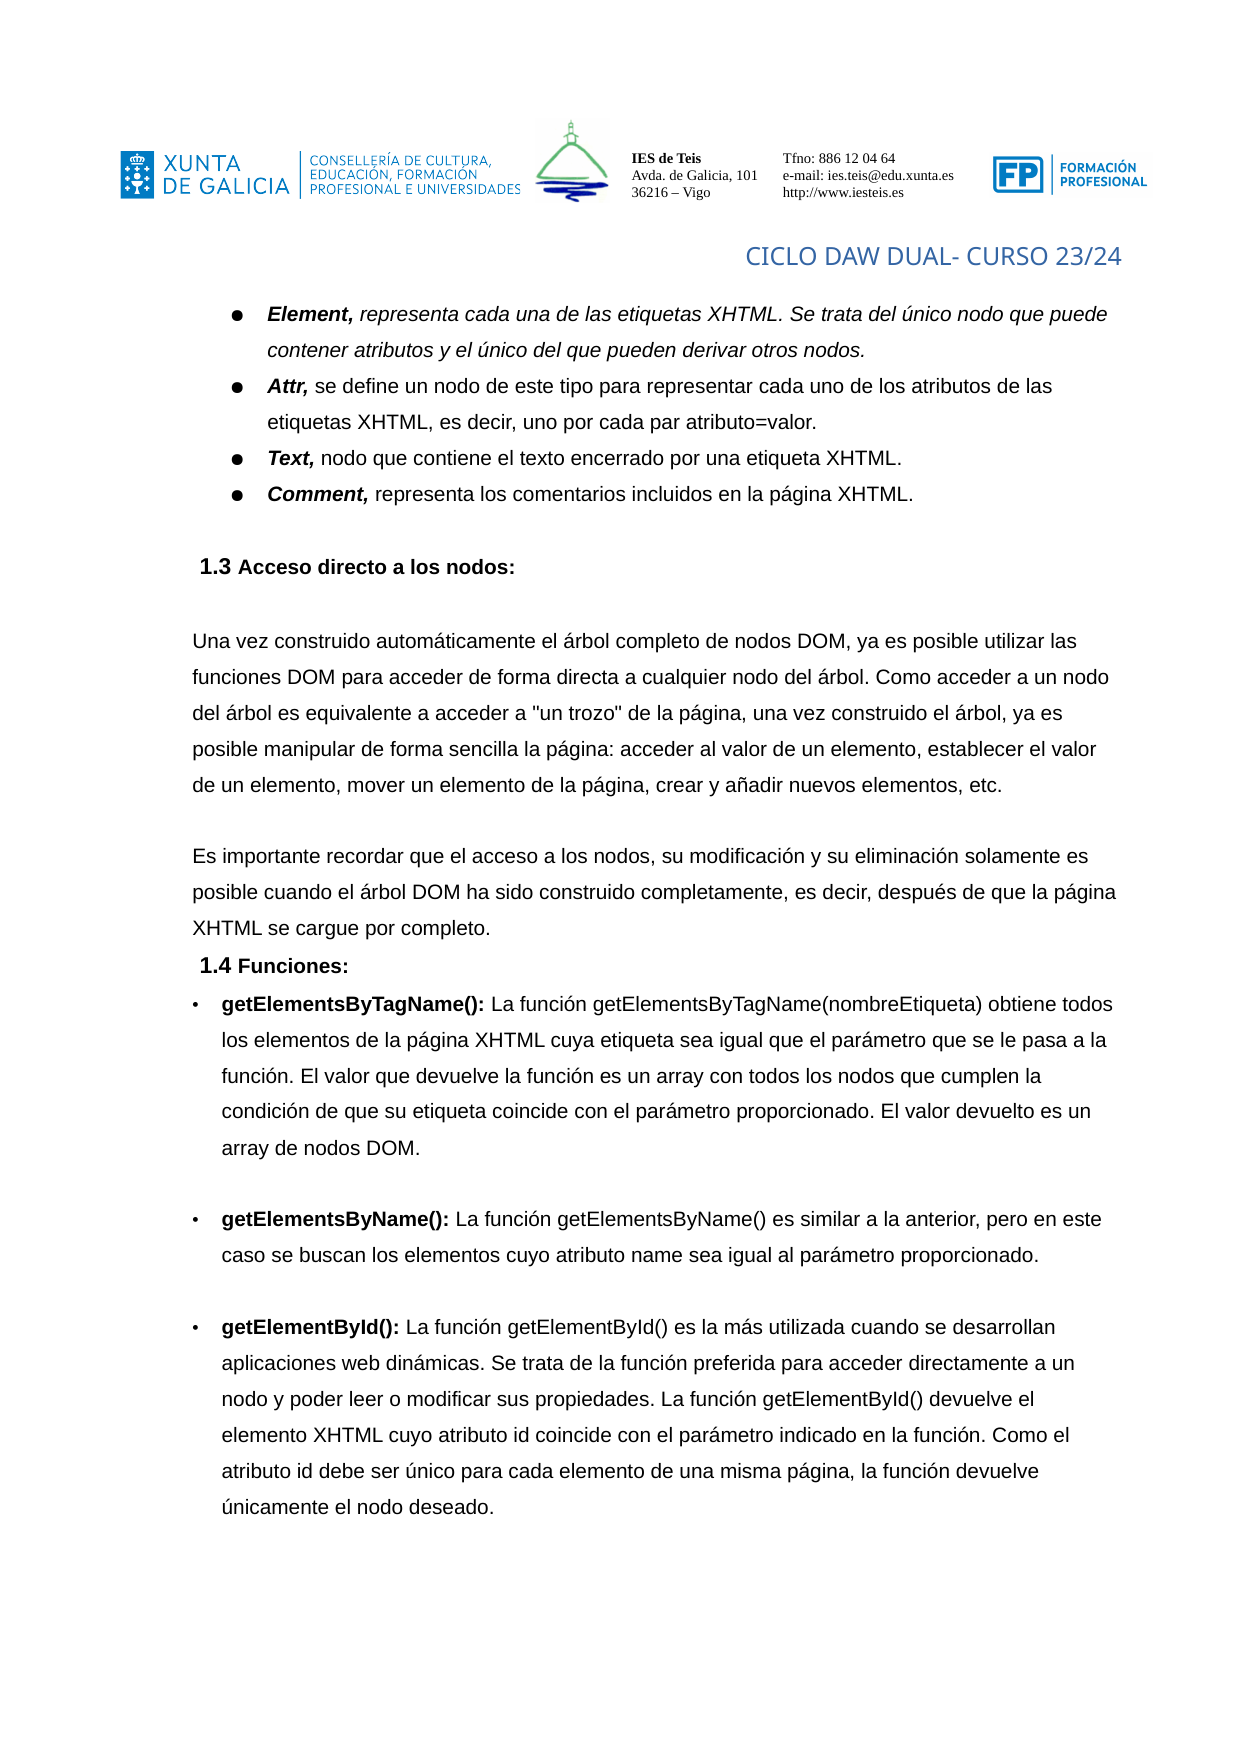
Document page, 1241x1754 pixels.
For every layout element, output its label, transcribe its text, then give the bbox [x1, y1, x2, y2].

list getElementsByName(): La función getElementsByName() es similar a la anterior, pero en este caso se buscan los elementos cuyo atributo name sea igual al parámetro proporcionado. [192, 1207, 1122, 1267]
list Acceso directo a los nodos: [193, 553, 1122, 579]
picture [120, 151, 521, 199]
picture [989, 152, 1153, 198]
text Una vez construido automáticamente el árbol completo de nodos DOM, ya es posible utilizar las funciones DOM para acceder de forma directa a cualquier nodo del árbol. Como acceder a un nodo del árbol es equivalente a acceder a "un trozo" de la página, una vez construido el árbol, ya es posible manipular de forma sencilla la página: acceder al valor de un elemento, establecer el valor de un elemento, mover un elemento de la página, crear y añadir nuevos elementos, etc. [192, 629, 1122, 796]
list Comment, representa los comentarios incluidos en la página XHTML. [229, 481, 1122, 505]
list getElementsByTagName(): La función getElementsByTagName(nombreEtiqueta) obtiene todos los elementos de la página XHTML cuya etiqueta sea igual que el parámetro que se le pasa a la función. El valor que devuelve la función es un array con todos los nodos que cumplen la condición de que su etiqueta coincide con el parámetro proporcionado. El valor devuelto es un array de nodos DOM. [192, 992, 1122, 1159]
list Funciones: [193, 952, 1122, 978]
list getElementById(): La función getElementById() es la más utilizada cuando se desarrollan aplicaciones web dinámicas. Se trata de la función preferida para acceder directamente a un nodo y poder leer o modificar sus propiedades. La función getElementById() devuelve el elemento XHTML cuyo atributo id coincide con el parámetro indicado en la función. Como el atributo id debe ser único para cada elemento de una misma página, la función devuelve únicamente el nodo deseado. [192, 1315, 1122, 1519]
list Attr, se define un nodo de este tipo para representar cada uno de los atributos de las etiquetas XHTML, es decir, uno por cada par atributo=valor. [229, 373, 1122, 433]
list Element, representa cada una de las etiquetas XHTML. Se trata del único nodo que puede contener atributos y el único del que pueden derivar otros nodos. [229, 302, 1122, 362]
picture [534, 118, 611, 203]
list Text, nodo que contiene el texto encerrado por una etiqueta XHTML. [229, 445, 1122, 469]
text Es importante recordar que el acceso a los nodos, su modificación y su eliminación solamente es posible cuando el árbol DOM ha sido construido completamente, es decir, después de que la página XHTML se cargue por completo. [192, 844, 1122, 940]
